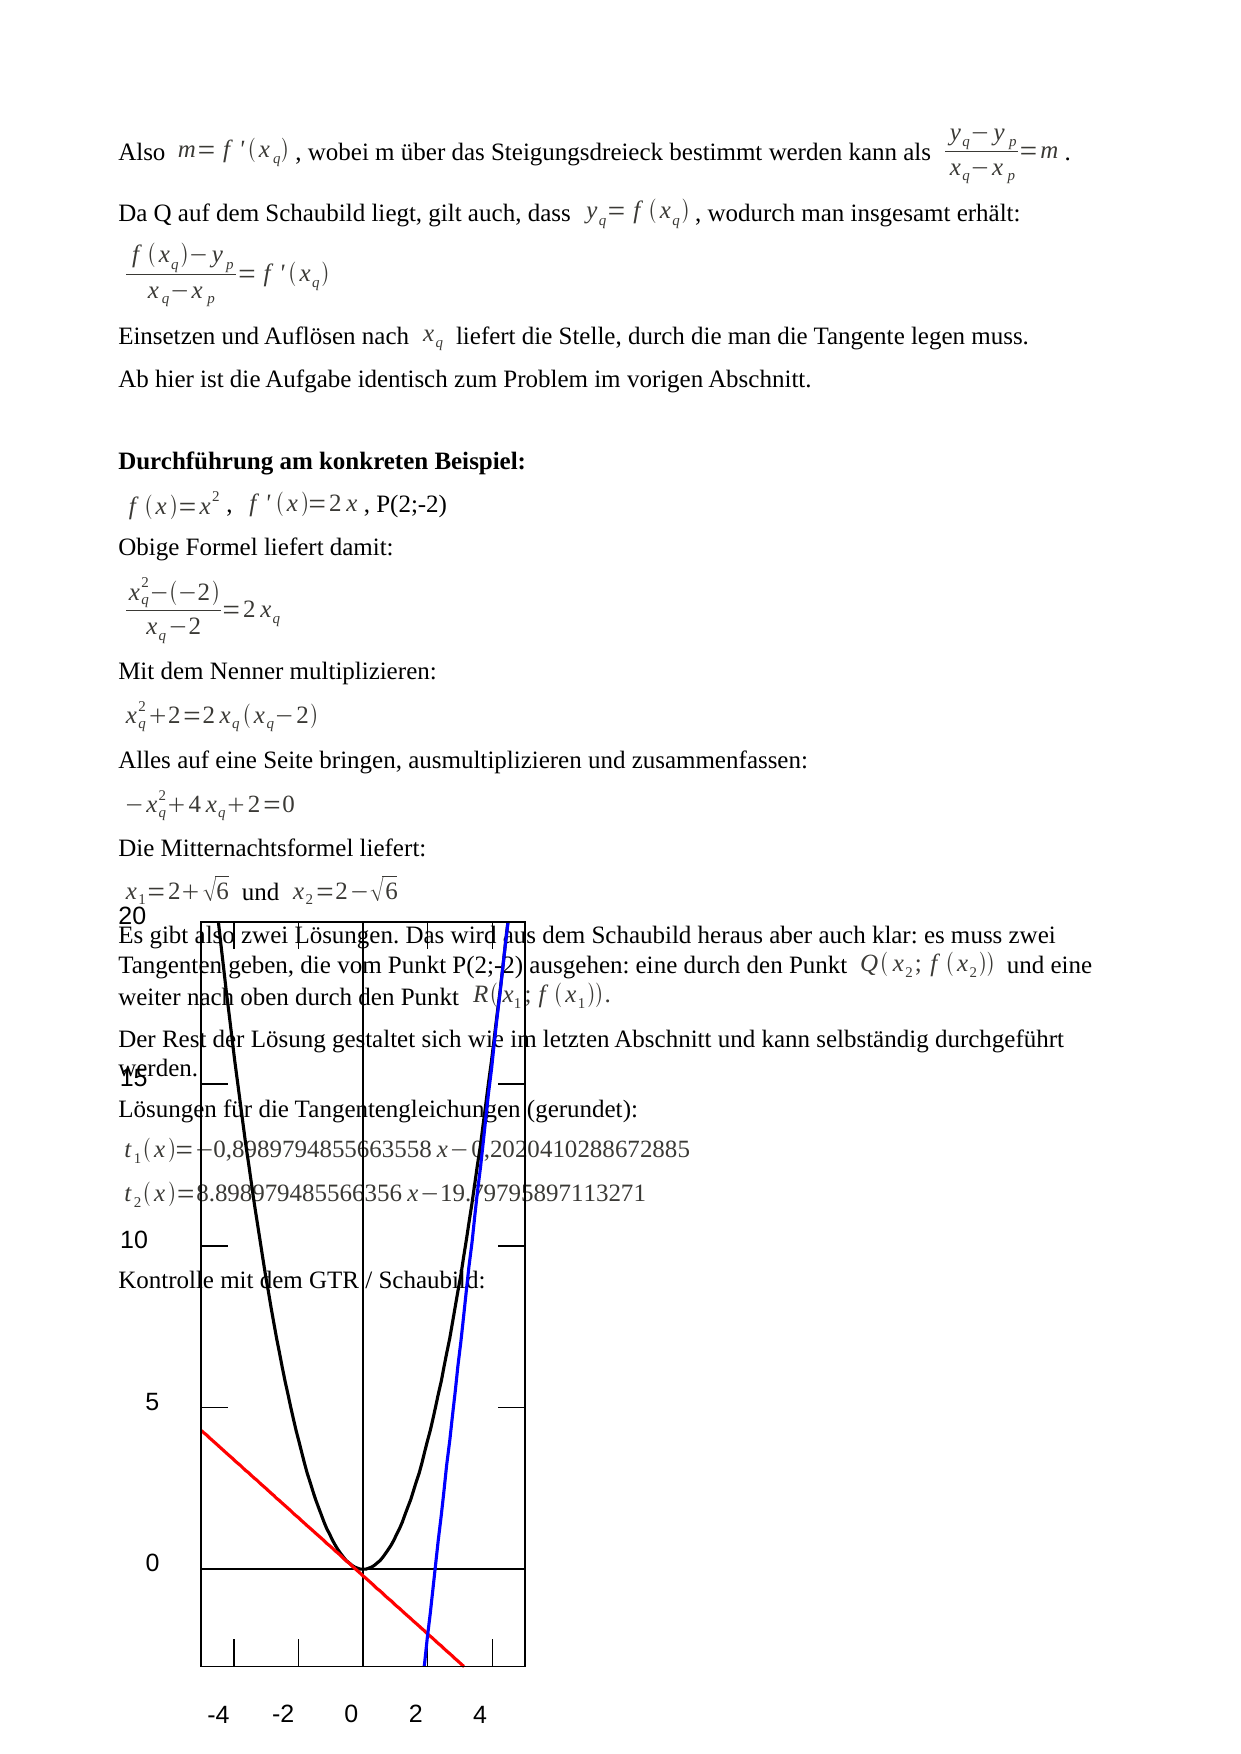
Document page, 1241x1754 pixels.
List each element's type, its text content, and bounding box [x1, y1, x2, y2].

text Der Rest der Lösung gestaltet sich wie im letzten Abschnitt und kann selbständig durchgeführt werden. [526, 1024, 1122, 1082]
text und [118, 874, 1122, 908]
text Einsetzen und Auflösen nach liefert die Stelle, durch die man die Tangente legen muss. [118, 320, 1122, 351]
text Der Rest der Lösung gestaltet sich wie im letzten Abschnitt und kann selbständig durchgeführt werden. [364, 1024, 494, 1082]
text Mit dem Nenner multiplizieren: [118, 656, 1122, 685]
text Lösungen für die Tangentengleichungen (gerundet): [364, 1094, 485, 1123]
text Es gibt also zwei Lösungen. Das wird aus dem Schaubild heraus aber auch klar: es muss zwei Tangenten geben, die vom Punkt P(2;-2) ausgehen: eine durch den Punkt und eine weiter nach oben durch den Punkt [221, 923, 362, 1012]
text Es gibt also zwei Lösungen. Das wird aus dem Schaubild heraus aber auch klar: es muss zwei Tangenten geben, die vom Punkt P(2;-2) ausgehen: eine durch den Punkt und eine weiter nach oben durch den Punkt [526, 921, 1122, 1012]
text Der Rest der Lösung gestaltet sich wie im letzten Abschnitt und kann selbständig durchgeführt werden. [118, 1024, 200, 1082]
text Die Mitternachtsformel liefert: [118, 833, 1122, 862]
text Der Rest der Lösung gestaltet sich wie im letzten Abschnitt und kann selbständig durchgeführt werden. [233, 1024, 362, 1082]
text Kontrolle mit dem GTR / Schaubild: [202, 1265, 266, 1293]
text Kontrolle mit dem GTR / Schaubild: [118, 1265, 200, 1293]
text Kontrolle mit dem GTR / Schaubild: [364, 1265, 460, 1293]
text Es gibt also zwei Lösungen. Das wird aus dem Schaubild heraus aber auch klar: es muss zwei Tangenten geben, die vom Punkt P(2;-2) ausgehen: eine durch den Punkt und eine weiter nach oben durch den Punkt [118, 921, 200, 1012]
text Lösungen für die Tangentengleichungen (gerundet): [241, 1094, 362, 1123]
text Lösungen für die Tangentengleichungen (gerundet): [118, 1094, 200, 1123]
text Es gibt also zwei Lösungen. Das wird aus dem Schaubild heraus aber auch klar: es muss zwei Tangenten geben, die vom Punkt P(2;-2) ausgehen: eine durch den Punkt und eine weiter nach oben durch den Punkt [364, 923, 506, 1012]
text Ab hier ist die Aufgabe identisch zum Problem im vorigen Abschnitt. [118, 364, 1122, 392]
text Kontrolle mit dem GTR / Schaubild: [526, 1265, 1122, 1293]
text Lösungen für die Tangentengleichungen (gerundet): [202, 1094, 241, 1123]
text , , P(2;-2) [118, 487, 1122, 520]
text Also , wobei m über das Steigungsdreieck bestimmt werden kann als . [118, 118, 1122, 184]
text Da Q auf dem Schaubild liegt, gilt auch, dass , wodurch man insgesamt erhält: [118, 197, 1122, 228]
text Lösungen für die Tangentengleichungen (gerundet): [487, 1094, 524, 1123]
text Obige Formel liefert damit: [118, 532, 1122, 561]
text Lösungen für die Tangentengleichungen (gerundet): [526, 1094, 1122, 1123]
text Durchführung am konkreten Beispiel: [118, 446, 1122, 475]
text Kontrolle mit dem GTR / Schaubild: [468, 1265, 524, 1293]
text Kontrolle mit dem GTR / Schaubild: [266, 1265, 362, 1293]
text Alles auf eine Seite bringen, ausmultiplizieren und zusammenfassen: [118, 745, 1122, 773]
